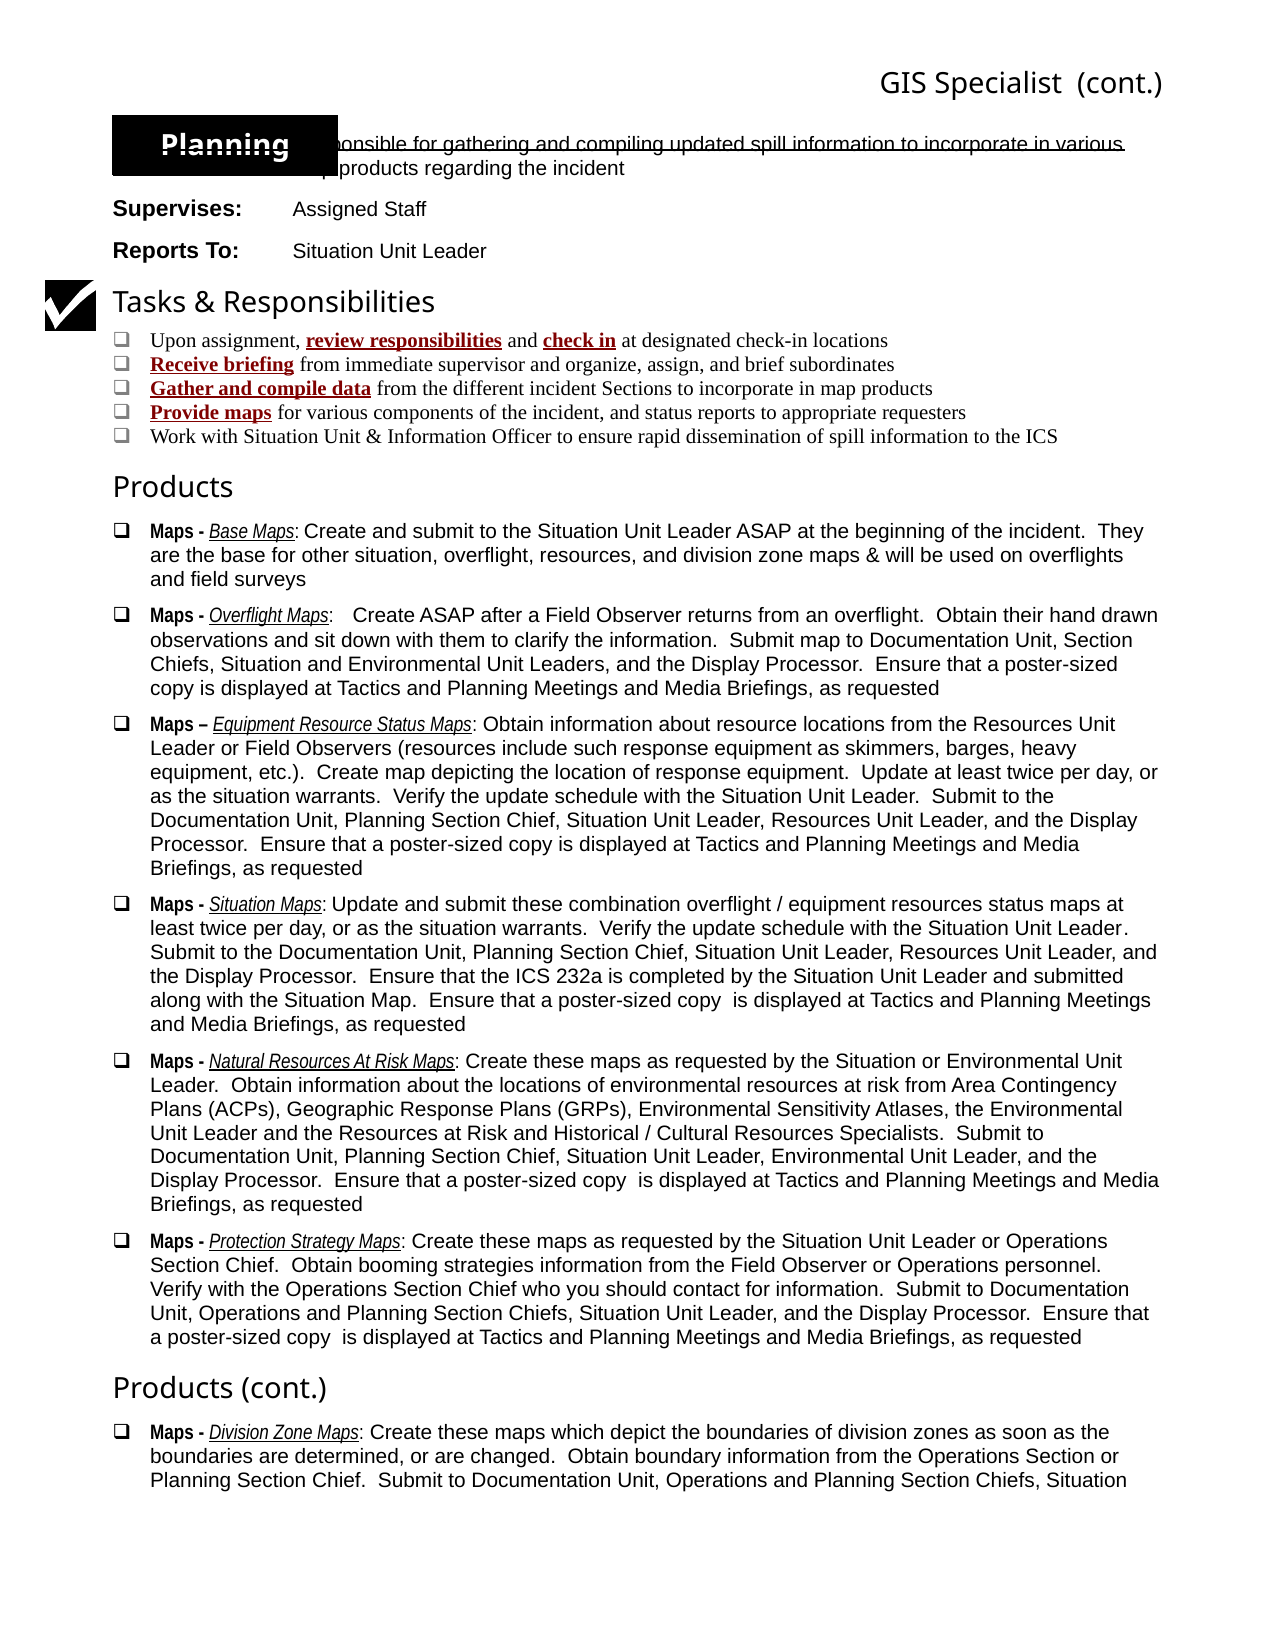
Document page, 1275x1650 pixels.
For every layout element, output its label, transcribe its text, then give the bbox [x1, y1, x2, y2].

text Reports To: Situation Unit Leader [112, 237, 1162, 263]
list Maps - Overflight Maps: Create ASAP after a Field Observer returns from an overflight. Obtain their hand drawn observations and sit down with them to clarify the information. Submit map to Documentation Unit, Section Chiefs, Situation and Environmental Unit Leaders, and the Display Processor. Ensure that a poster-sized copy is displayed at Tactics and Planning Meetings and Media Briefings, as requested [112, 603, 1162, 699]
list Maps - Natural Resources At Risk Maps: Create these maps as requested by the Situation or Environmental Unit Leader. Obtain information about the locations of environmental resources at risk from Area Contingency Plans (ACPs), Geographic Response Plans (GRPs), Environmental Sensitivity Atlases, the Environmental Unit Leader and the Resources at Risk and Historical / Cultural Resources Specialists. Submit to Documentation Unit, Planning Section Chief, Situation Unit Leader, Environmental Unit Leader, and the Display Processor. Ensure that a poster-sized copy is displayed at Tactics and Planning Meetings and Media Briefings, as requested [112, 1048, 1162, 1216]
list Upon assignment, review responsibilities and check in at designated check-in locations [112, 328, 1162, 352]
list Maps - Base Maps: Create and submit to the Situation Unit Leader ASAP at the beginning of the incident. They are the base for other situation, overflight, resources, and division zone maps & will be used on overflights and field surveys [112, 519, 1162, 591]
list Maps - Division Zone Maps: Create these maps which depict the boundaries of division zones as soon as the boundaries are determined, or are changed. Obtain boundary information from the Operations Section or Planning Section Chief. Submit to Documentation Unit, Operations and Planning Section Chiefs, Situation [112, 1419, 1162, 1492]
list Work with Situation Unit & Information Officer to ensure rapid dissemination of spill information to the ICS [112, 424, 1162, 448]
list Maps - Situation Maps: Update and submit these combination overflight / equipment resources status maps at least twice per day, or as the situation warrants. Verify the update schedule with the Situation Unit Leader. Submit to the Documentation Unit, Planning Section Chief, Situation Unit Leader, Resources Unit Leader, and the Display Processor. Ensure that the ICS 232a is completed by the Situation Unit Leader and submitted along with the Situation Map. Ensure that a poster-sized copy is displayed at Tactics and Planning Meetings and Media Briefings, as requested [112, 892, 1162, 1036]
text Tasks & Responsibilities [112, 282, 1162, 321]
text Products [112, 467, 1162, 506]
list Maps - Protection Strategy Maps: Create these maps as requested by the Situation Unit Leader or Operations Section Chief. Obtain booming strategies information from the Field Observer or Operations personnel. Verify with the Operations Section Chief who you should contact for information. Submit to Documentation Unit, Operations and Planning Section Chiefs, Situation Unit Leader, and the Display Processor. Ensure that a poster-sized copy is displayed at Tactics and Planning Meetings and Media Briefings, as requested [112, 1229, 1162, 1349]
list Maps – Equipment Resource Status Maps: Obtain information about resource locations from the Resources Unit Leader or Field Observers (resources include such response equipment as skimmers, barges, heavy equipment, etc.). Create map depicting the location of response equipment. Update at least twice per day, or as the situation warrants. Verify the update schedule with the Situation Unit Leader. Submit to the Documentation Unit, Planning Section Chief, Situation Unit Leader, Resources Unit Leader, and the Display Processor. Ensure that a poster-sized copy is displayed at Tactics and Planning Meetings and Media Briefings, as requested [112, 712, 1162, 879]
text Supervises: Assigned Staff [112, 195, 1162, 222]
list Provide maps for various components of the incident, and status reports to appropriate requesters [112, 400, 1162, 424]
list Receive briefing from immediate supervisor and organize, assign, and brief subordinates [112, 352, 1162, 376]
list Gather and compile data from the different incident Sections to incorporate in map products [112, 376, 1162, 400]
text Products (cont.) [112, 1367, 1162, 1407]
text Primary Duty: Responsible for gathering and compiling updated spill information to incorporate in various map products regarding the incident [112, 127, 1162, 180]
